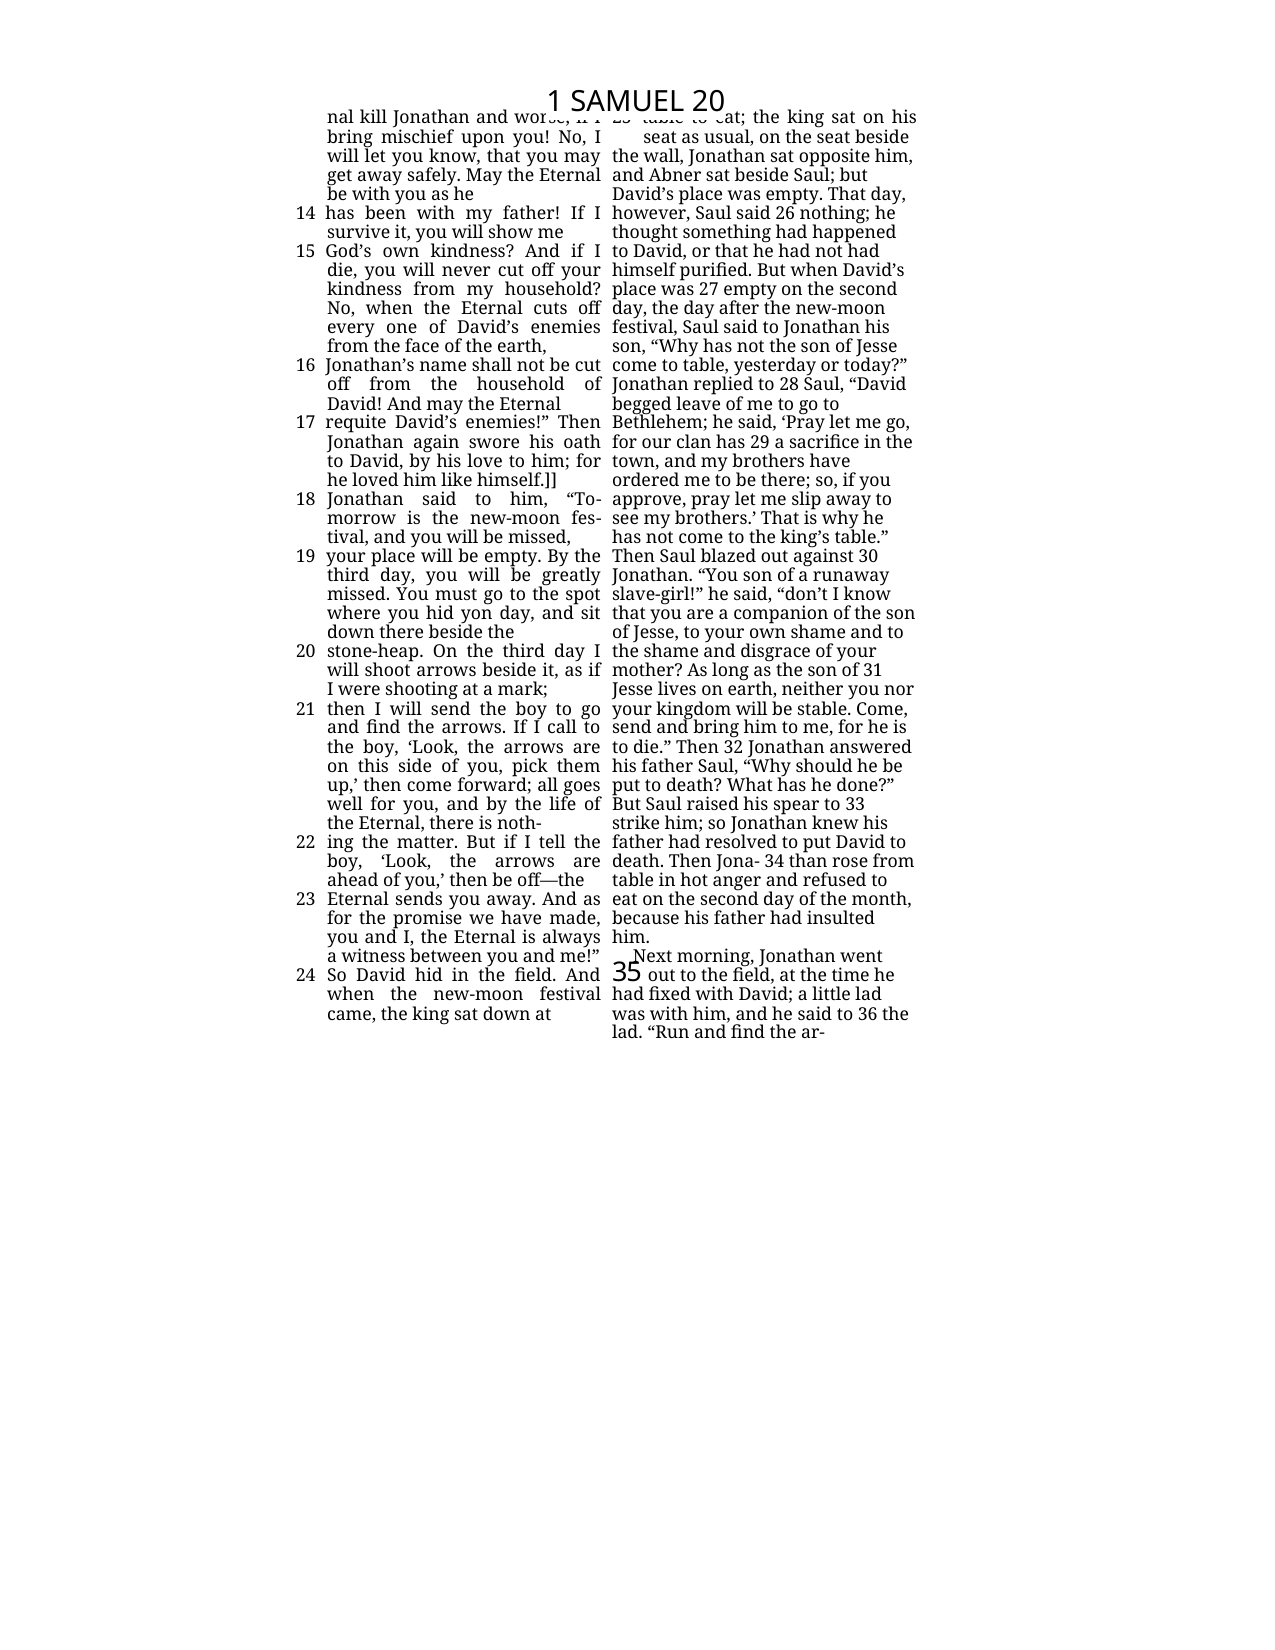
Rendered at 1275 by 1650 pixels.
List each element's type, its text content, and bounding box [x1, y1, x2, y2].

list then I will send the boy to go and find the arrows. If I call to the boy, ‘Look, the arrows are on this side of you, pick them up,’ then come forward; all goes well for you, and by the life of the Eternal, there is noth- [296, 700, 601, 833]
list Jonathan said to him, “To­morrow is the new-moon fes­tival, and you will be missed, [296, 490, 601, 547]
list ing the matter. But if I tell the boy, ‘Look, the arrows are ahead of you,’ then be off—the [296, 833, 601, 890]
list has been with my father! If I survive it, you will show me [296, 204, 601, 242]
list requite David’s enemies!” Then Jonathan again swore his oath to David, by his love to him; for he loved him like himself.]] [296, 414, 601, 490]
list Eternal sends you away. And as for the promise we have made, you and I, the Eternal is always a witness between you and me!” [296, 890, 601, 967]
list your place will be empty. By the third day, you will be greatly missed. You must go to the spot where you hid yon day, and sit down there beside the [296, 547, 601, 642]
text the wall, Jonathan sat opposite him, and Abner sat beside Saul; but David’s place was empty. That day, however, Saul said 26 nothing; he thought something had happened to David, or that he had not had himself purified. But when David’s place was 27 empty on the second day, the day after the new-moon festival, Saul said to Jonathan his son, “Why has not the son of Jesse come to table, yesterday or to­day?” Jonathan replied to 28 Saul, “David begged leave of me to go to Bethlehem; he said, ‘Pray let me go, for our clan has 29 a sacrifice in the town, and my brothers have ordered me to be there; so, if you approve, pray let me slip away to see my brothers.’ That is why he has not come to the king’s table.” Then Saul blazed out against 30 Jonathan. “You son of a run­away slave-girl!” he said, “don’t I know that you are a com­panion of the son of Jesse, to your own shame and to the shame and disgrace of your mother? As long as the son of 31 Jesse lives on earth, neither you nor your kingdom will be stable. Come, send and bring him to me, for he is to die.” Then 32 Jonathan answered his father Saul, “Why should he be put to death? What has he done?” But Saul raised his spear to 33 strike him; so Jonathan knew his father had resolved to put David to death. Then Jona- 34 than rose from table in hot anger and refused to eat on the second day of the month, because his father had insulted him. [612, 147, 917, 947]
list So David hid in the field. And when the new-moon festival came, the king sat down at [296, 967, 601, 1024]
list God’s own kindness? And if I die, you will never cut off your kindness from my household? No, when the Eternal cuts off every one of David’s enemies from the face of the earth, [296, 242, 601, 357]
list table to eat; the king sat on his seat as usual, on the seat beside [612, 109, 917, 147]
text nal kill Jonathan and worse, if I bring mischief upon you! No, I will let you know, that you may get away safely. May the Eternal be with you as he [327, 109, 601, 204]
list stone-heap. On the third day I will shoot arrows beside it, as if I were shooting at a mark; [296, 642, 601, 700]
text Next morning, Jonathan went 35 out to the field, at the time he had fixed with David; a little lad was with him, and he said to 36 the lad. “Run and find the ar- [612, 947, 917, 1043]
list Jonathan’s name shall not be cut off from the household of David! And may the Eternal [296, 357, 601, 414]
